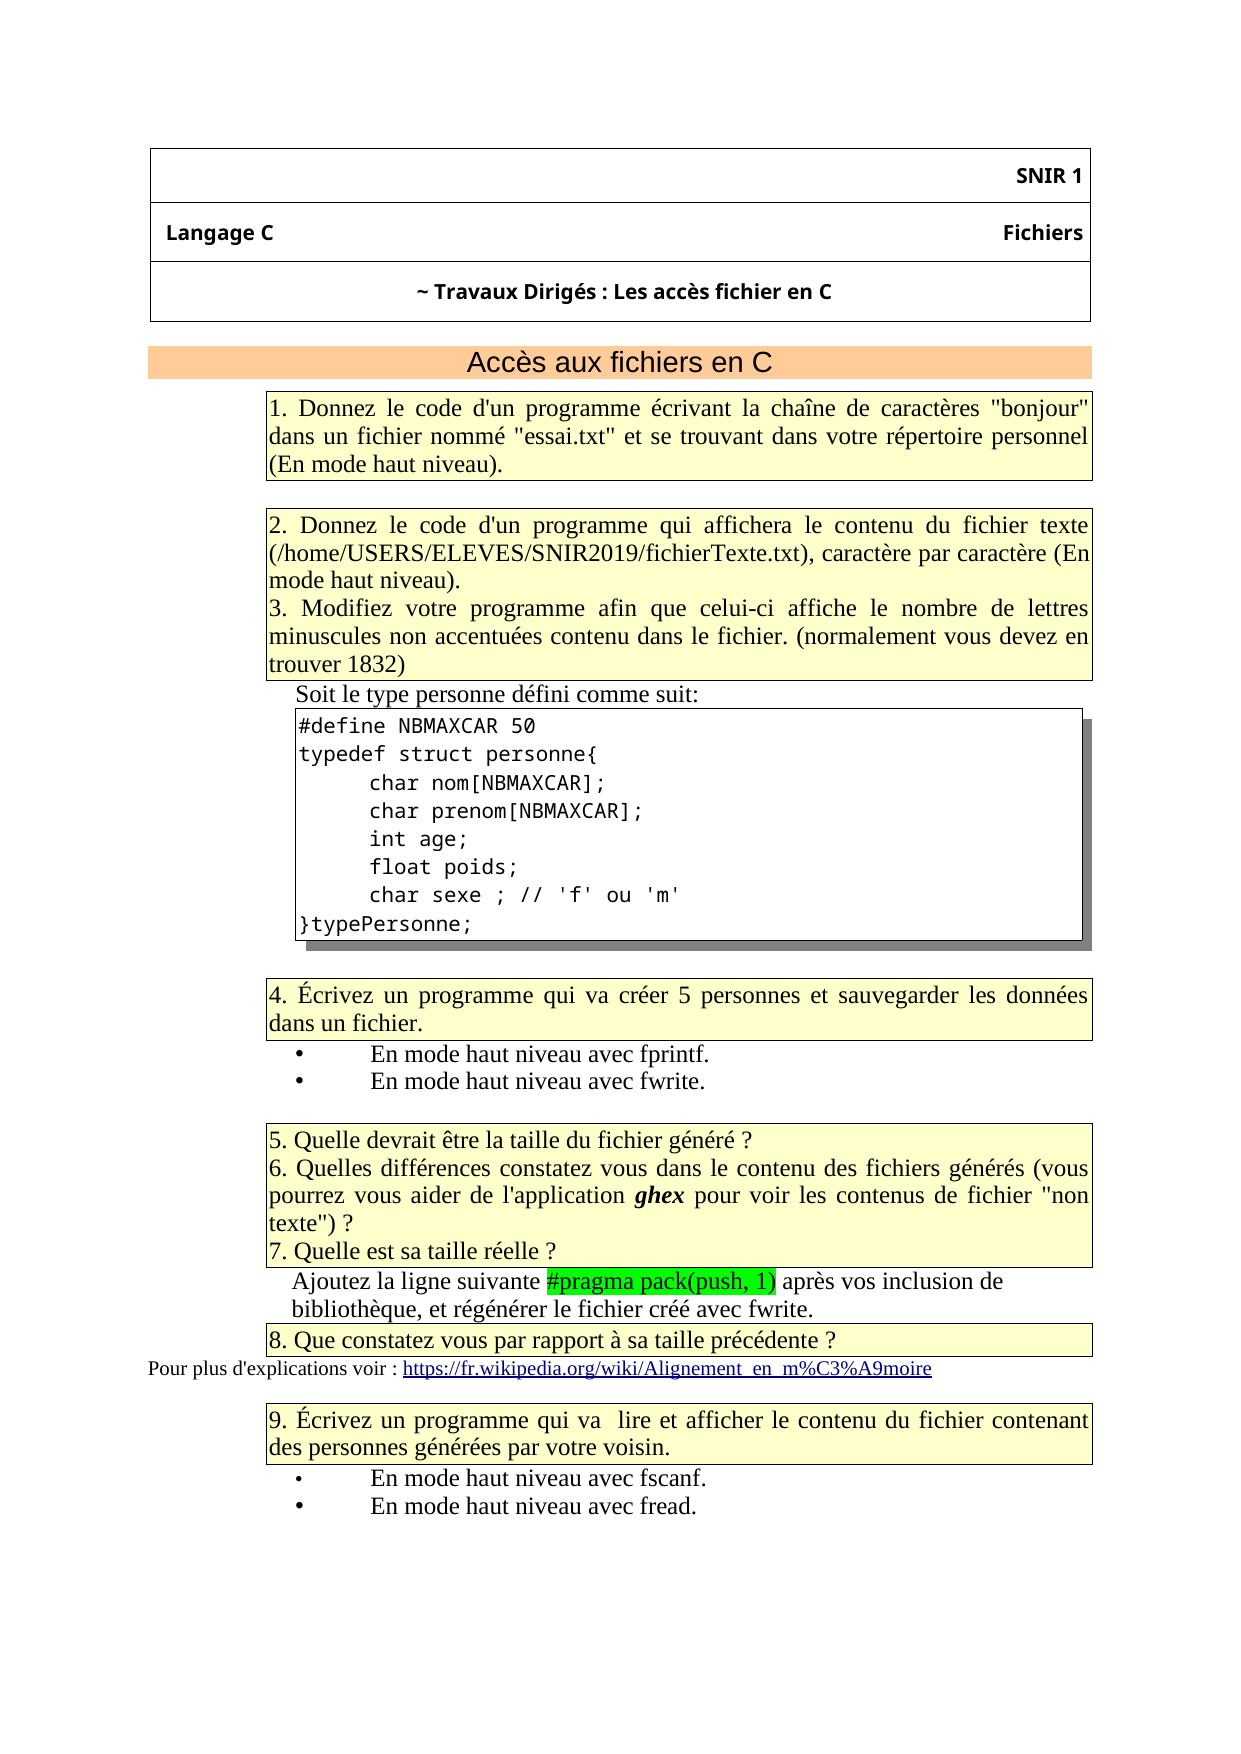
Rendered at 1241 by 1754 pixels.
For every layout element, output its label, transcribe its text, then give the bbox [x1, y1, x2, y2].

text }typePersonne; [296, 906, 1082, 940]
list Quelle est sa taille réelle ? [267, 1234, 1092, 1267]
list Que constatez vous par rapport à sa taille précédente ? [267, 1324, 1092, 1356]
subtitle Accès aux fichiers en C [148, 346, 1092, 379]
list En mode haut niveau avec fprintf. [258, 1040, 1092, 1067]
text int age; [296, 821, 1082, 849]
text char sexe ; // 'f' ou 'm' [296, 877, 1082, 906]
text #define NBMAXCAR 50 [296, 709, 1082, 736]
text typedef struct personne{ [296, 736, 1082, 764]
list Donnez le code d'un programme écrivant la chaîne de caractères "bonjour" dans un fichier nommé "essai.txt" et se trouvant dans votre répertoire personnel (En mode haut niveau). [267, 392, 1092, 480]
list En mode haut niveau avec fscanf. [258, 1464, 1092, 1492]
list Quelles différences constatez vous dans le contenu des fichiers générés (vous pourrez vous aider de l'application ghex pour voir les contenus de fichier "non texte") ? [267, 1151, 1092, 1234]
list En mode haut niveau avec fread. [258, 1492, 1092, 1519]
text Soit le type personne défini comme suit: [295, 681, 1092, 708]
table_header SNIR 1 [151, 149, 1090, 202]
list Écrivez un programme qui va lire et afficher le contenu du fichier contenant des personnes générées par votre voisin. [267, 1404, 1092, 1464]
text char prenom[NBMAXCAR]; [296, 793, 1082, 821]
table_cell Langage C Fichiers [151, 203, 1090, 261]
list Modifiez votre programme afin que celui-ci affiche le nombre de lettres minuscules non accentuées contenu dans le fichier. (normalement vous devez en trouver 1832) [267, 591, 1092, 680]
list Écrivez un programme qui va créer 5 personnes et sauvegarder les données dans un fichier. [267, 979, 1092, 1040]
list En mode haut niveau avec fwrite. [258, 1067, 1092, 1095]
text float poids; [296, 849, 1082, 877]
text char nom[NBMAXCAR]; [296, 764, 1082, 793]
text Pour plus d'explications voir : https://fr.wikipedia.org/wiki/Alignement_en_m%C3%A9moire [148, 1357, 1092, 1380]
list Quelle devrait être la taille du fichier généré ? [267, 1124, 1092, 1151]
table_cell ~ Travaux Dirigés : Les accès fichier en C [151, 262, 1090, 321]
list Donnez le code d'un programme qui affichera le contenu du fichier texte (/home/USERS/ELEVES/SNIR2019/fichierTexte.txt), caractère par caractère (En mode haut niveau). [267, 509, 1092, 591]
text Ajoutez la ligne suivante #pragma pack(push, 1) après vos inclusion de bibliothèque, et régénérer le fichier créé avec fwrite. [291, 1268, 1092, 1323]
